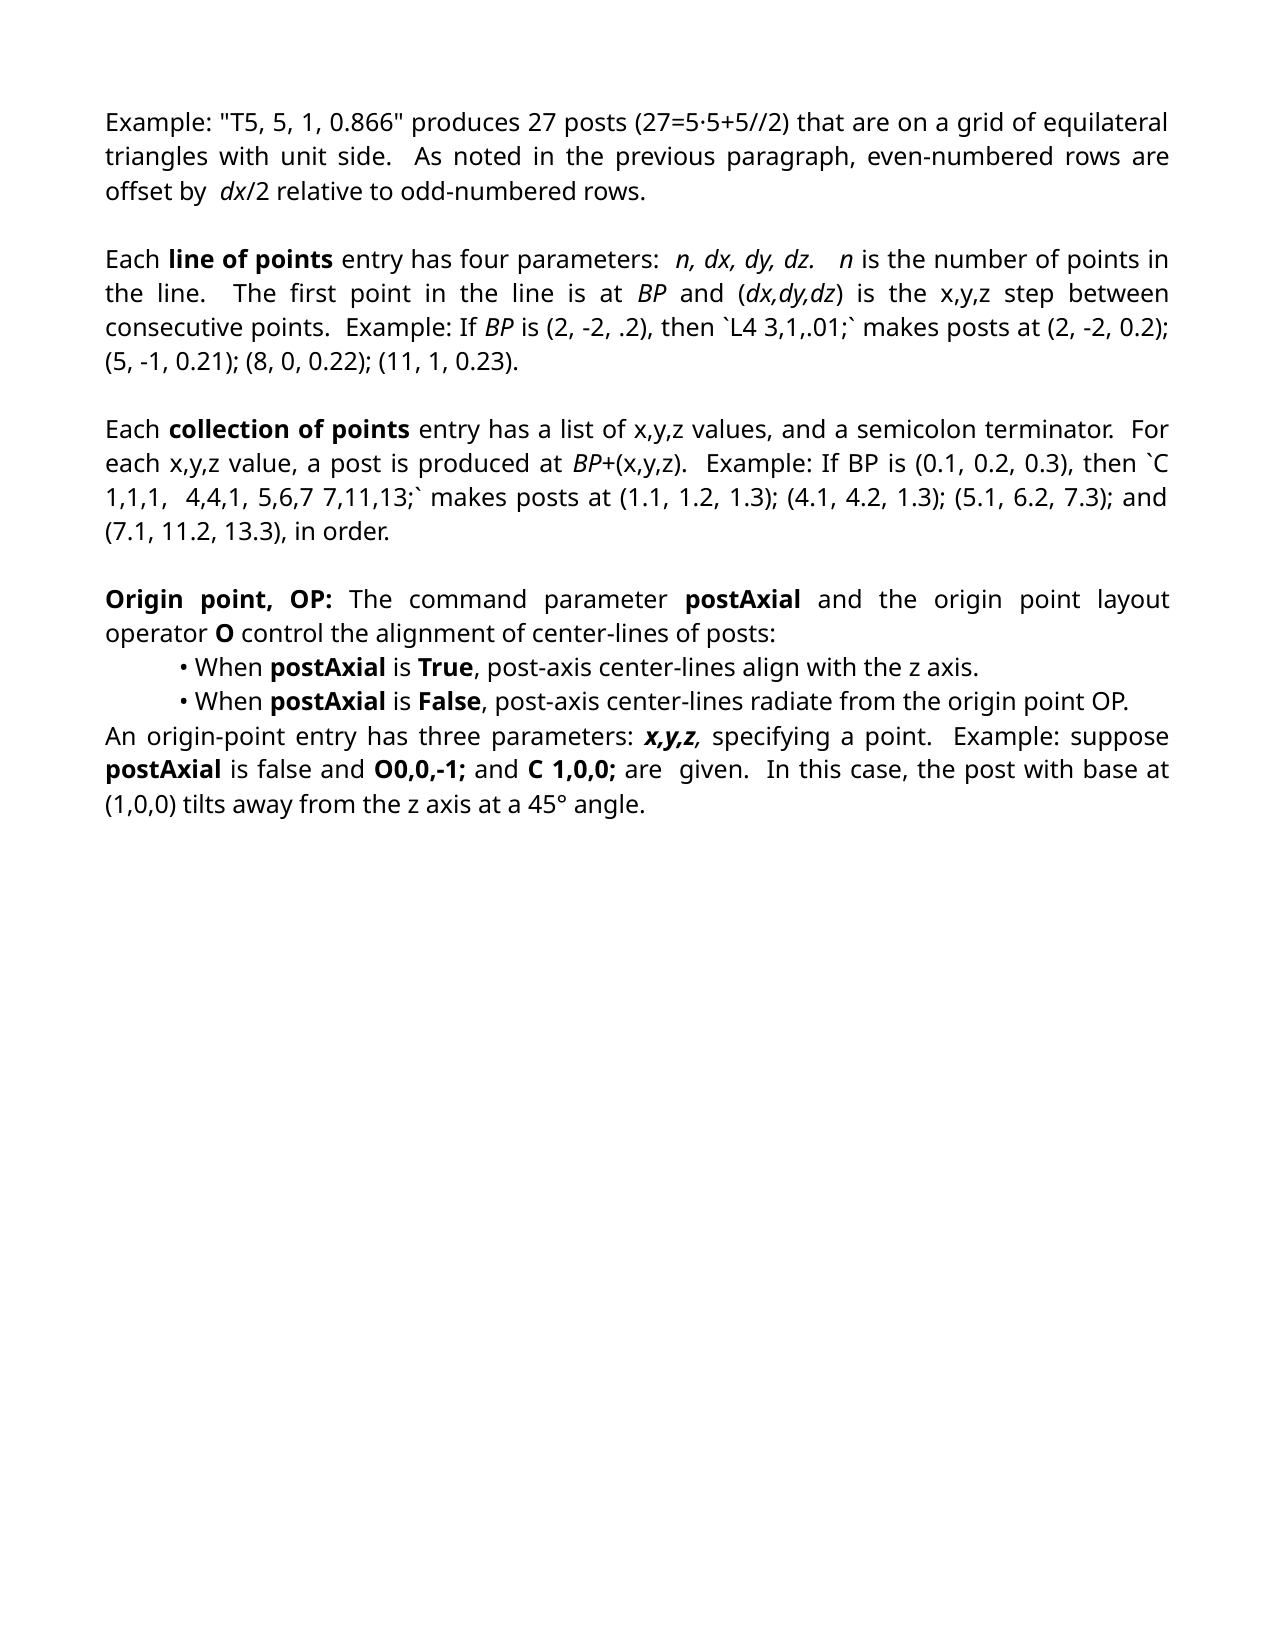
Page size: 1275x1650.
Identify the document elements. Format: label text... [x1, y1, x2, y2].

text Each line of points entry has four parameters: n, dx, dy, dz. n is the number of points in the line. The first point in the line is at BP and (dx,dy,dz) is the x,y,z step between consecutive points. Example: If BP is (2, -2, .2), then `L4 3,1,.01;` makes posts at (2, -2, 0.2); (5, -1, 0.21); (8, 0, 0.22); (11, 1, 0.23). [105, 241, 1170, 377]
text Each collection of points entry has a list of x,y,z values, and a semicolon terminator. For each x,y,z value, a post is produced at BP+(x,y,z). Example: If BP is (0.1, 0.2, 0.3), then `C 1,1,1, 4,4,1, 5,6,7 7,11,13;` makes posts at (1.1, 1.2, 1.3); (4.1, 4.2, 1.3); (5.1, 6.2, 7.3); and (7.1, 11.2, 13.3), in order. [105, 412, 1170, 548]
text Origin point, OP: The command parameter postAxial and the origin point layout operator O control the alignment of center-lines of posts: [105, 582, 1170, 650]
text • When postAxial is False, post-axis center-lines radiate from the origin point OP. [105, 684, 1170, 718]
text Example: "T5, 5, 1, 0.866" produces 27 posts (27=5·5+5//2) that are on a grid of equilateral triangles with unit side. As noted in the previous paragraph, even-numbered rows are offset by dx/2 relative to odd-numbered rows. [105, 105, 1170, 207]
text • When postAxial is True, post-axis center-lines align with the z axis. [105, 650, 1170, 684]
text An origin-point entry has three parameters: x,y,z, specifying a point. Example: suppose postAxial is false and O0,0,-1; and C 1,0,0; are given. In this case, the post with base at (1,0,0) tilts away from the z axis at a 45° angle. [105, 718, 1170, 820]
